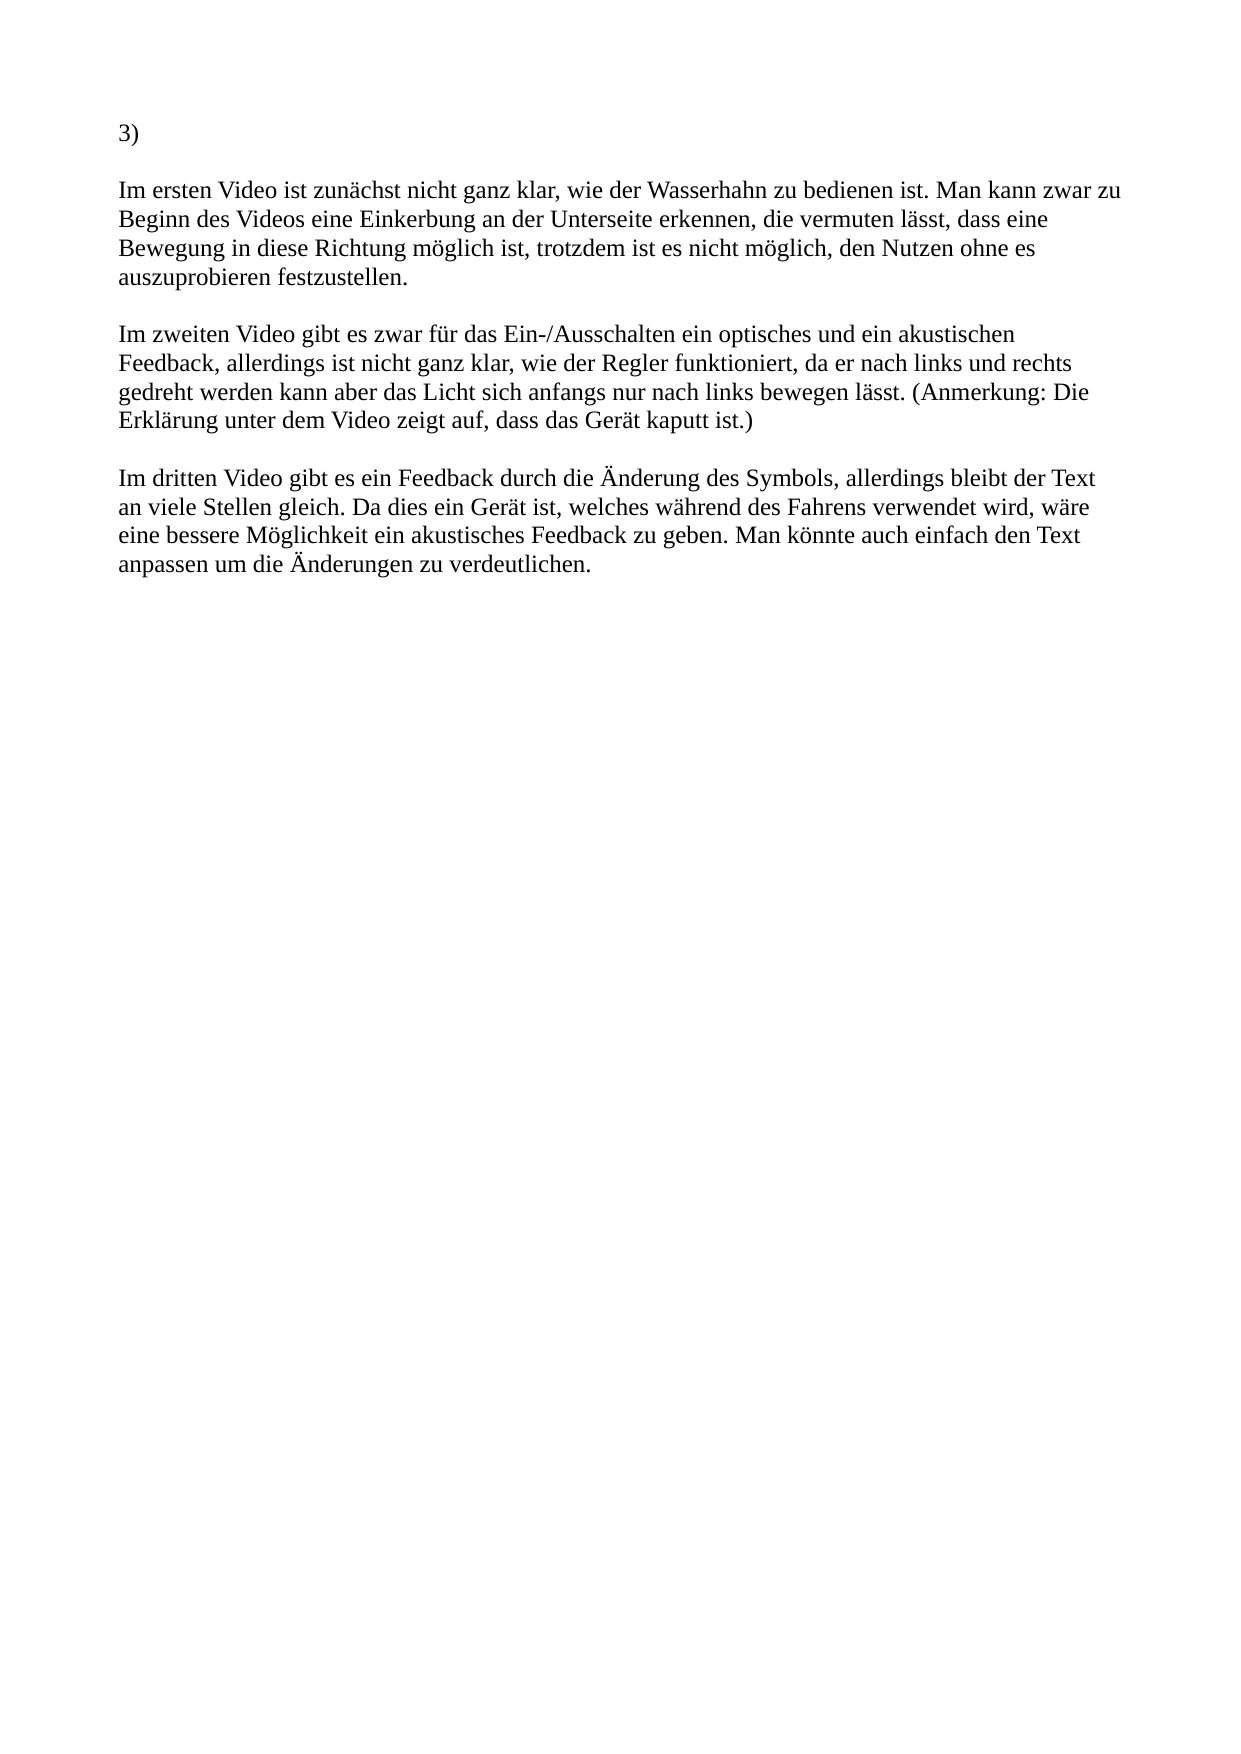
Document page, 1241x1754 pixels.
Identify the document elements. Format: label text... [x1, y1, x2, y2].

text Im zweiten Video gibt es zwar für das Ein-/Ausschalten ein optisches und ein akustischen Feedback, allerdings ist nicht ganz klar, wie der Regler funktioniert, da er nach links und rechts gedreht werden kann aber das Licht sich anfangs nur nach links bewegen lässt. (Anmerkung: Die Erklärung unter dem Video zeigt auf, dass das Gerät kaputt ist.) [118, 319, 1122, 434]
text 3) [118, 118, 1122, 147]
text Im ersten Video ist zunächst nicht ganz klar, wie der Wasserhahn zu bedienen ist. Man kann zwar zu Beginn des Videos eine Einkerbung an der Unterseite erkennen, die vermuten lässt, dass eine Bewegung in diese Richtung möglich ist, trotzdem ist es nicht möglich, den Nutzen ohne es auszuprobieren festzustellen. [118, 176, 1122, 291]
text Im dritten Video gibt es ein Feedback durch die Änderung des Symbols, allerdings bleibt der Text an viele Stellen gleich. Da dies ein Gerät ist, welches während des Fahrens verwendet wird, wäre eine bessere Möglichkeit ein akustisches Feedback zu geben. Man könnte auch einfach den Text anpassen um die Änderungen zu verdeutlichen. [118, 463, 1122, 578]
